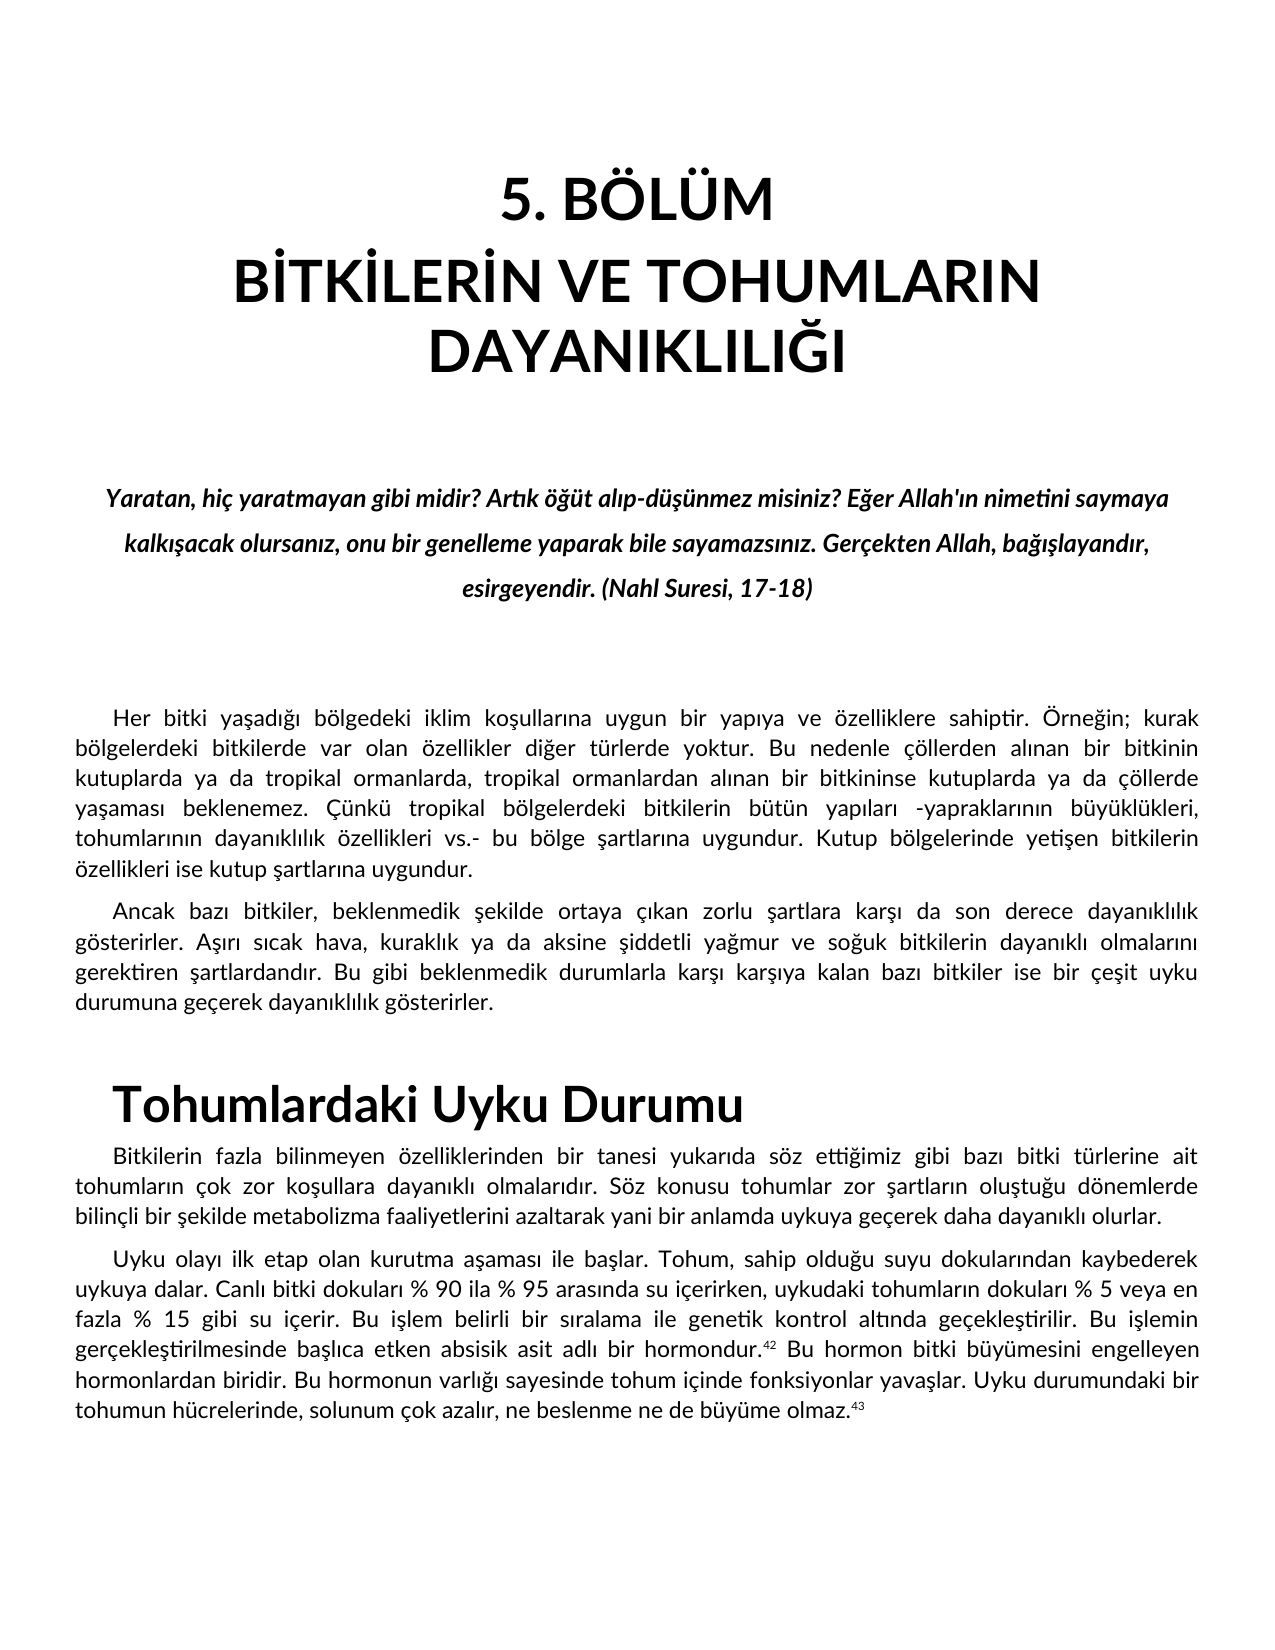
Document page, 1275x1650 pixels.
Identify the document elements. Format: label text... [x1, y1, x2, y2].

text Yaratan, hiç yaratmayan gibi midir? Artık öğüt alıp-düşünmez misiniz? Eğer Allah'ın nimetini saymaya kalkışacak olursanız, onu bir genelleme yaparak bile sayamazsınız. Gerçekten Allah, bağışlayandır, esirgeyendir. (Nahl Suresi, 17-18) [75, 483, 1200, 603]
text Bitkilerin fazla bilinmeyen özelliklerinden bir tanesi yukarıda söz ettiğimiz gibi bazı bitki türlerine ait tohumların çok zor koşullara dayanıklı olmalarıdır. Söz konusu tohumlar zor şartların oluştuğu dönemlerde bilinçli bir şekilde metabolizma faaliyetlerini azaltarak yani bir anlamda uykuya geçerek daha dayanıklı olurlar. [75, 1141, 1200, 1229]
subtitle 5. BÖLÜM [75, 162, 1200, 232]
subtitle Tohumlardaki Uyku Durumu [112, 1073, 1200, 1133]
text Uyku olayı ilk etap olan kurutma aşaması ile başlar. Tohum, sahip olduğu suyu dokularından kaybederek uykuya dalar. Canlı bitki dokuları % 90 ila % 95 arasında su içerirken, uykudaki tohumların dokuları % 5 veya en fazla % 15 gibi su içerir. Bu işlem belirli bir sıralama ile genetik kontrol altında geçekleştirilir. Bu işlemin gerçekleştirilmesinde başlıca etken absisik asit adlı bir hormondur.42 Bu hormon bitki büyümesini engelleyen hormonlardan biridir. Bu hormonun varlığı sayesinde tohum içinde fonksiyonlar yavaşlar. Uyku durumundaki bir tohumun hücrelerinde, solunum çok azalır, ne beslenme ne de büyüme olmaz.43 [75, 1244, 1200, 1423]
text Her bitki yaşadığı bölgedeki iklim koşullarına uygun bir yapıya ve özelliklere sahiptir. Örneğin; kurak bölgelerdeki bitkilerde var olan özellikler diğer türlerde yoktur. Bu nedenle çöllerden alınan bir bitkinin kutuplarda ya da tropikal ormanlarda, tropikal ormanlardan alınan bir bitkininse kutuplarda ya da çöllerde yaşaması beklenemez. Çünkü tropikal bölgelerdeki bitkilerin bütün yapıları -yapraklarının büyüklükleri, tohumlarının dayanıklılık özellikleri vs.- bu bölge şartlarına uygundur. Kutup bölgelerinde yetişen bitkilerin özellikleri ise kutup şartlarına uygundur. [75, 703, 1200, 882]
text Ancak bazı bitkiler, beklenmedik şekilde ortaya çıkan zorlu şartlara karşı da son derece dayanıklılık gösterirler. Aşırı sıcak hava, kuraklık ya da aksine şiddetli yağmur ve soğuk bitkilerin dayanıklı olmalarını gerektiren şartlardandır. Bu gibi beklenmedik durumlarla karşı karşıya kalan bazı bitkiler ise bir çeşit uyku durumuna geçerek dayanıklılık gösterirler. [75, 897, 1200, 1015]
subtitle BİTKİLERİN VE TOHUMLARIN DAYANIKLILIĞI [75, 245, 1200, 385]
